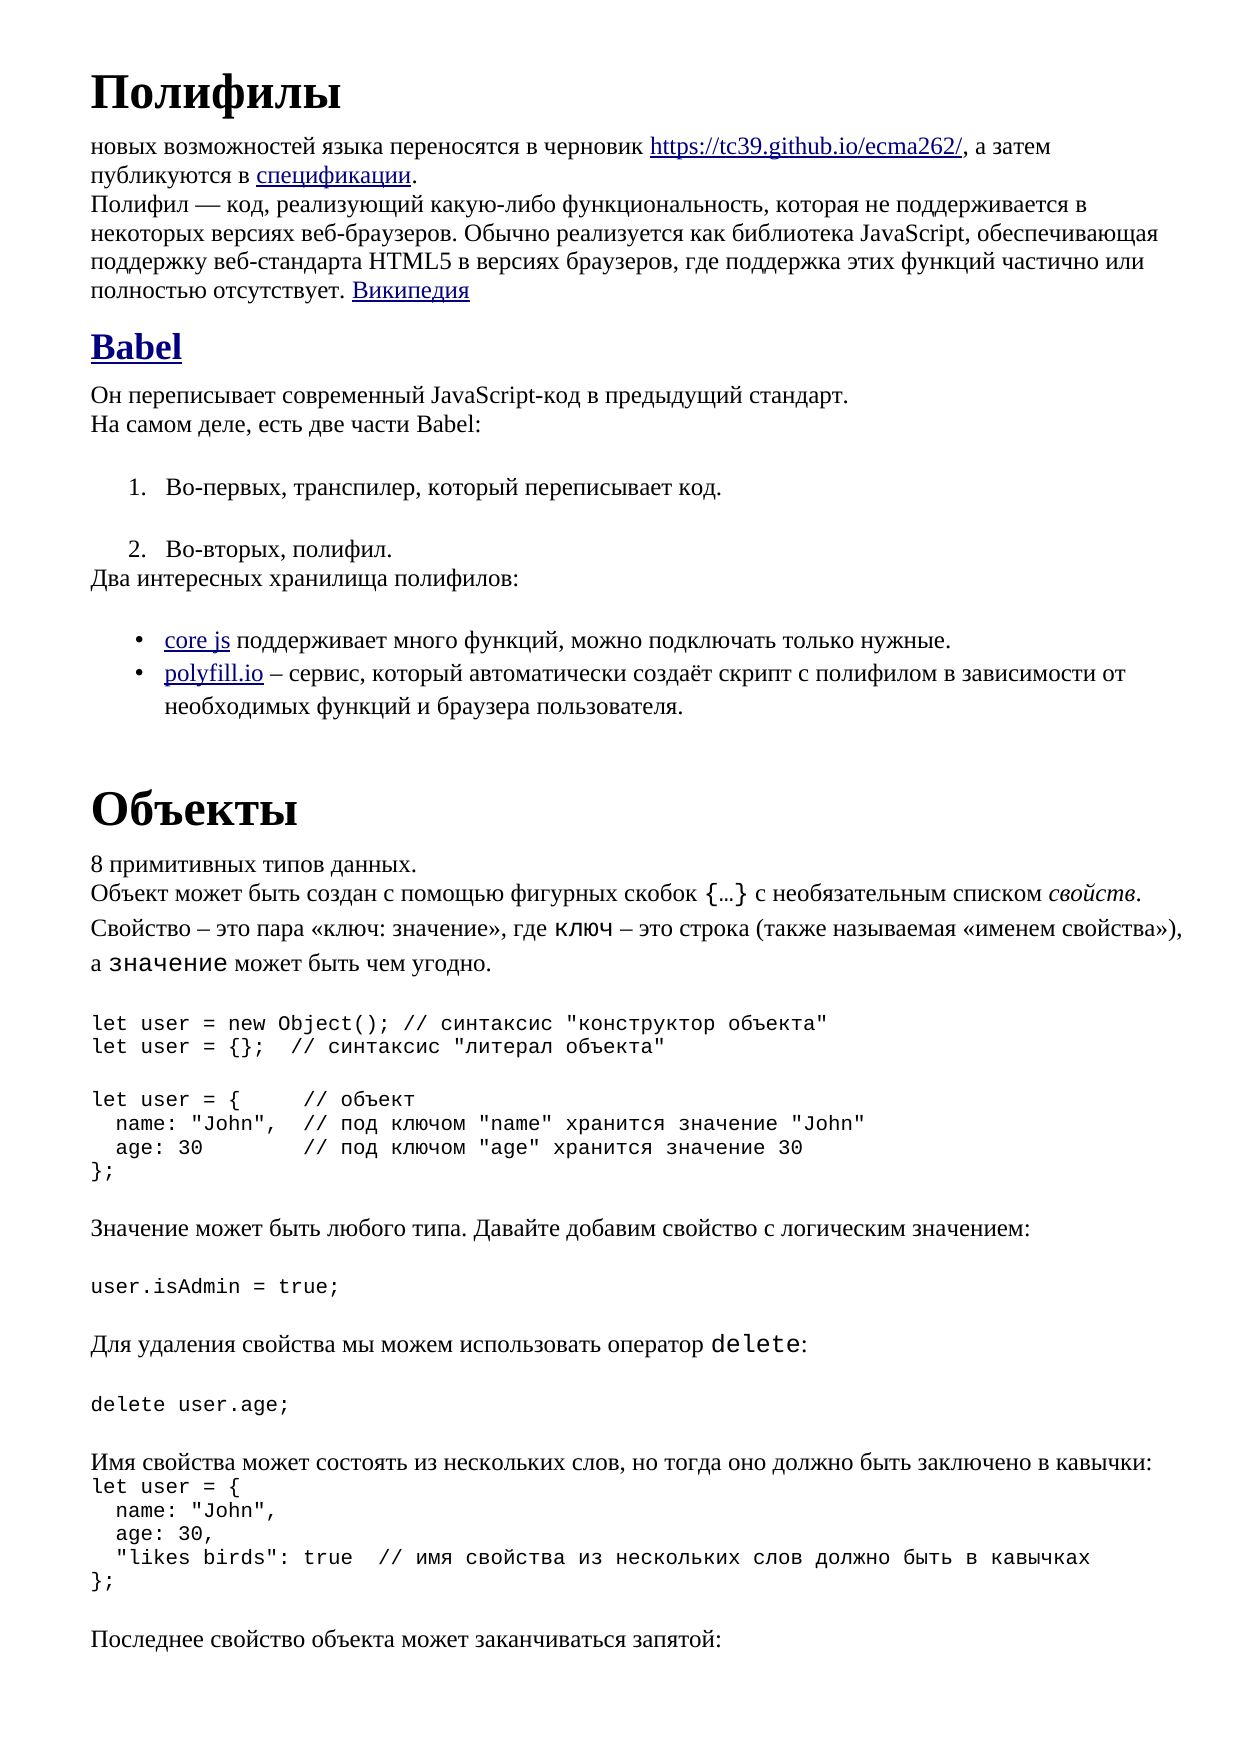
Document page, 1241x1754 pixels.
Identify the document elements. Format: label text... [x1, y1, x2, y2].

text }; [90, 1160, 1187, 1184]
list Имя свойства может состоять из нескольких слов, но тогда оно должно быть заключено в кавычки: [90, 1447, 1187, 1476]
text Для удаления свойства мы можем использовать оператор delete: [90, 1329, 1187, 1360]
list Во-первых, транспилер, который переписывает код. [128, 472, 1187, 500]
list Во-вторых, полифил. [128, 534, 1187, 563]
text На самом деле, есть две части Babel: [90, 409, 1187, 438]
text Значение может быть любого типа. Давайте добавим свойство с логическим значением: [90, 1213, 1187, 1242]
text name: "John", // под ключом "name" хранится значение "John" [90, 1113, 1187, 1137]
text let user = { [90, 1476, 1187, 1499]
subtitle Объекты [90, 779, 1187, 836]
list polyfill.io – сервис, который автоматически создаёт скрипт с полифилом в зависимости от необходимых функций и браузера пользователя. [135, 658, 1187, 720]
text let user = new Object(); // синтаксис "конструктор объекта" [90, 1013, 1187, 1036]
text Объект может быть создан с помощью фигурных скобок {…} с необязательным списком свойств. Свойство – это пара «ключ: значение», где ключ – это строка (также называемая «именем свойства»), а значение может быть чем угодно. [90, 878, 1187, 979]
text "likes birds": true // имя свойства из нескольких слов должно быть в кавычках [90, 1547, 1187, 1571]
text name: "John", [90, 1499, 1187, 1523]
list новых возможностей языка переносятся в черновик https://tc39.github.io/ecma262/, а затем публикуются в спецификации. [90, 131, 1187, 189]
text let user = {}; // синтаксис "литерал объекта" [90, 1036, 1187, 1060]
text age: 30, [90, 1523, 1187, 1547]
subtitle Babel [90, 325, 1187, 368]
text delete user.age; [90, 1394, 1187, 1418]
list core js поддерживает много функций, можно подключать только нужные. [135, 625, 1187, 654]
list Он переписывает современный JavaScript-код в предыдущий стандарт. [90, 380, 1187, 409]
subtitle Полифилы [90, 61, 1187, 119]
text age: 30 // под ключом "age" хранится значение 30 [90, 1137, 1187, 1160]
text user.isAdmin = true; [90, 1276, 1187, 1300]
list Полифил — код, реализующий какую-либо функциональность, которая не поддерживается в некоторых версиях веб-браузеров. Обычно реализуется как библиотека JavaScript, обеспечивающая поддержку веб-стандарта HTML5 в версиях браузеров, где поддержка этих функций частично или полностью отсутствует. Википедия [90, 189, 1187, 304]
text }; [90, 1571, 1187, 1594]
text let user = { // объект [90, 1089, 1187, 1113]
list 8 примитивных типов данных. [90, 849, 1187, 878]
text Последнее свойство объекта может заканчиваться запятой: [90, 1624, 1187, 1652]
text Два интересных хранилища полифилов: [90, 563, 1187, 592]
